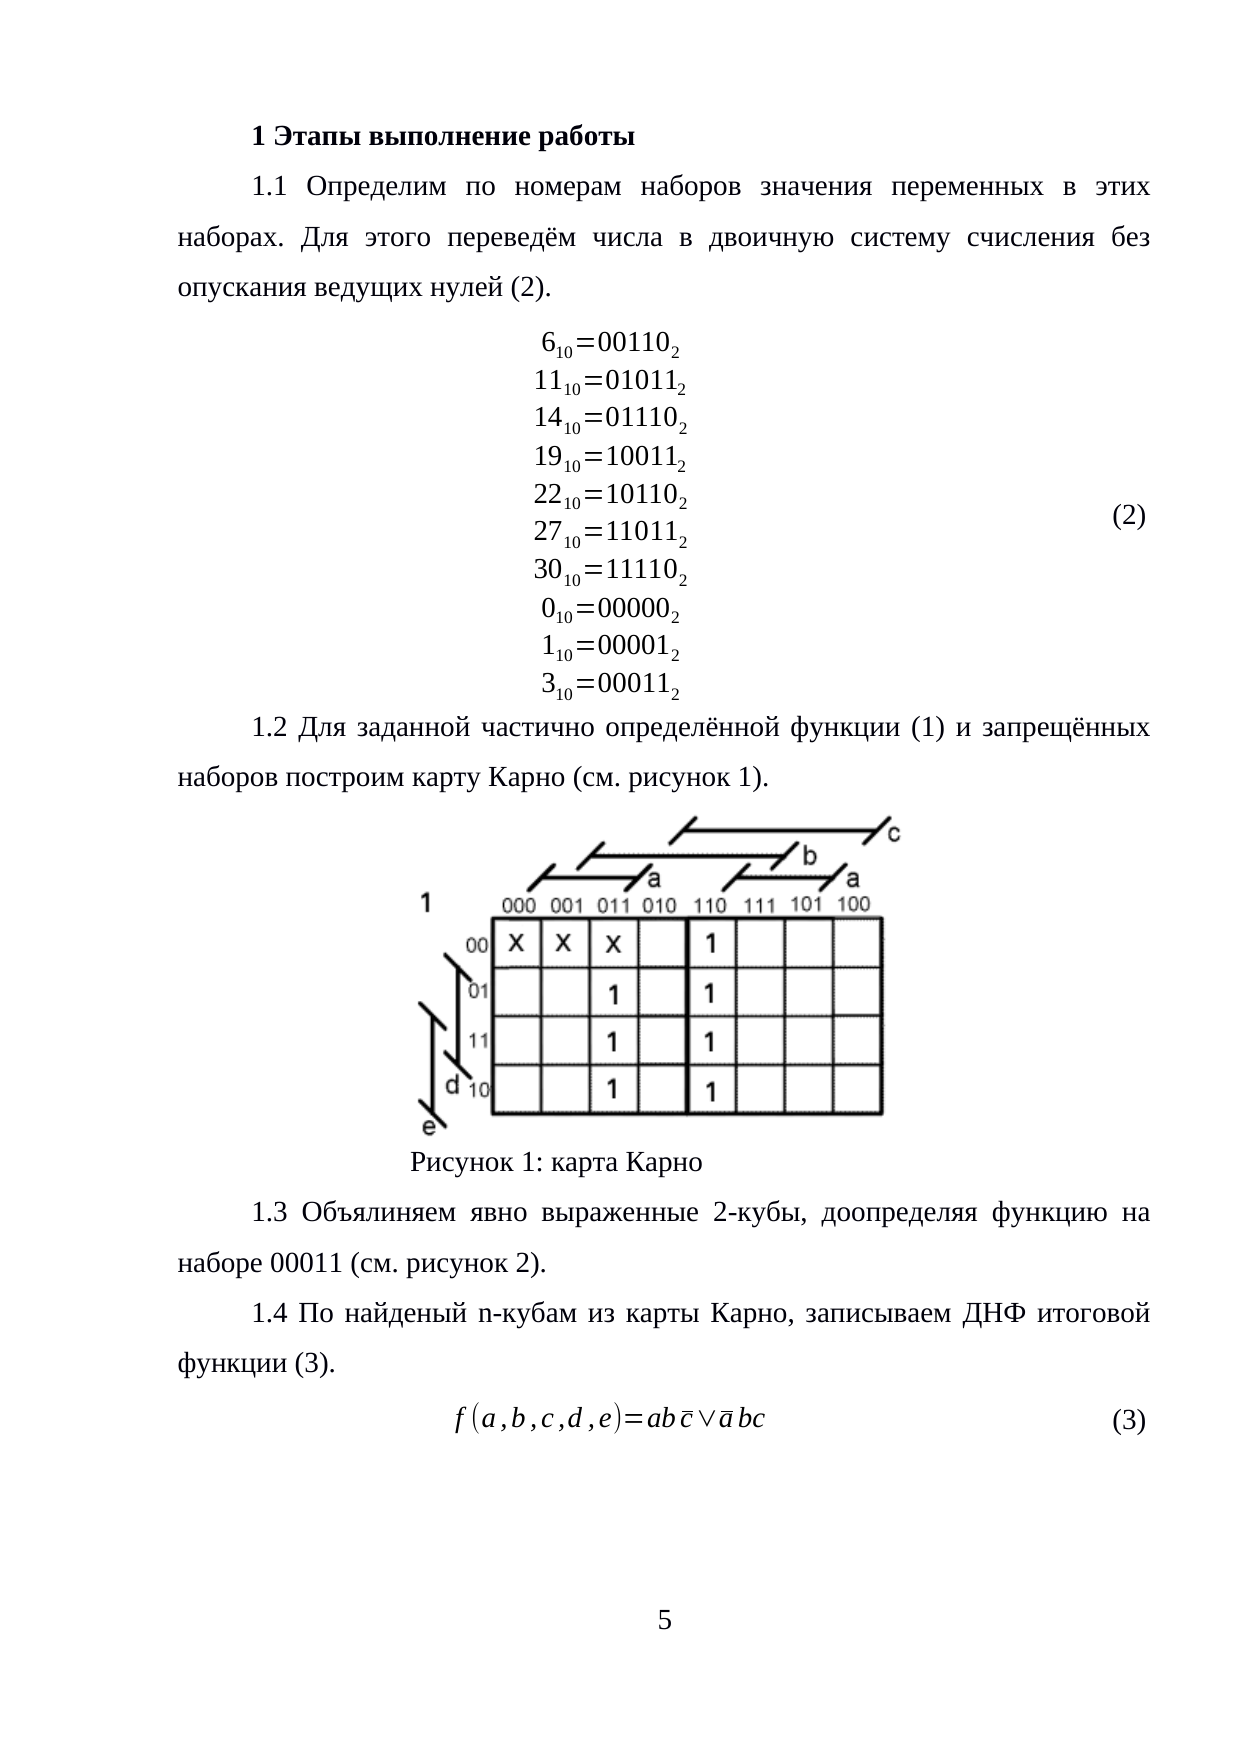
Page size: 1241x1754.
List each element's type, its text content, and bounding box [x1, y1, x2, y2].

text 1.1 Определим по номерам наборов значения переменных в этих наборах. Для этого переведём числа в двоичную систему счисления без опускания ведущих нулей (2). [177, 168, 1152, 303]
text 1.4 По найденый n-кубам из карты Карно, записываем ДНФ итоговой функции (3). [177, 1295, 1152, 1379]
table_header [177, 1396, 1043, 1442]
table_header (2) [1043, 319, 1152, 709]
table_header [177, 319, 1043, 709]
text Рисунок 1: карта Карно [410, 1144, 919, 1178]
text 1.3 Объялиняем явно выраженные 2-кубы, доопределяя функцию на наборе 00011 (см. рисунок 2). [177, 810, 1152, 1278]
subtitle 1 Этапы выполнение работы [177, 118, 1152, 152]
table_header (3) [1043, 1396, 1152, 1442]
text 1.2 Для заданной частично определённой функции (1) и запрещённых наборов построим карту Карно (см. рисунок 1). [177, 709, 1152, 793]
picture [409, 809, 919, 1144]
